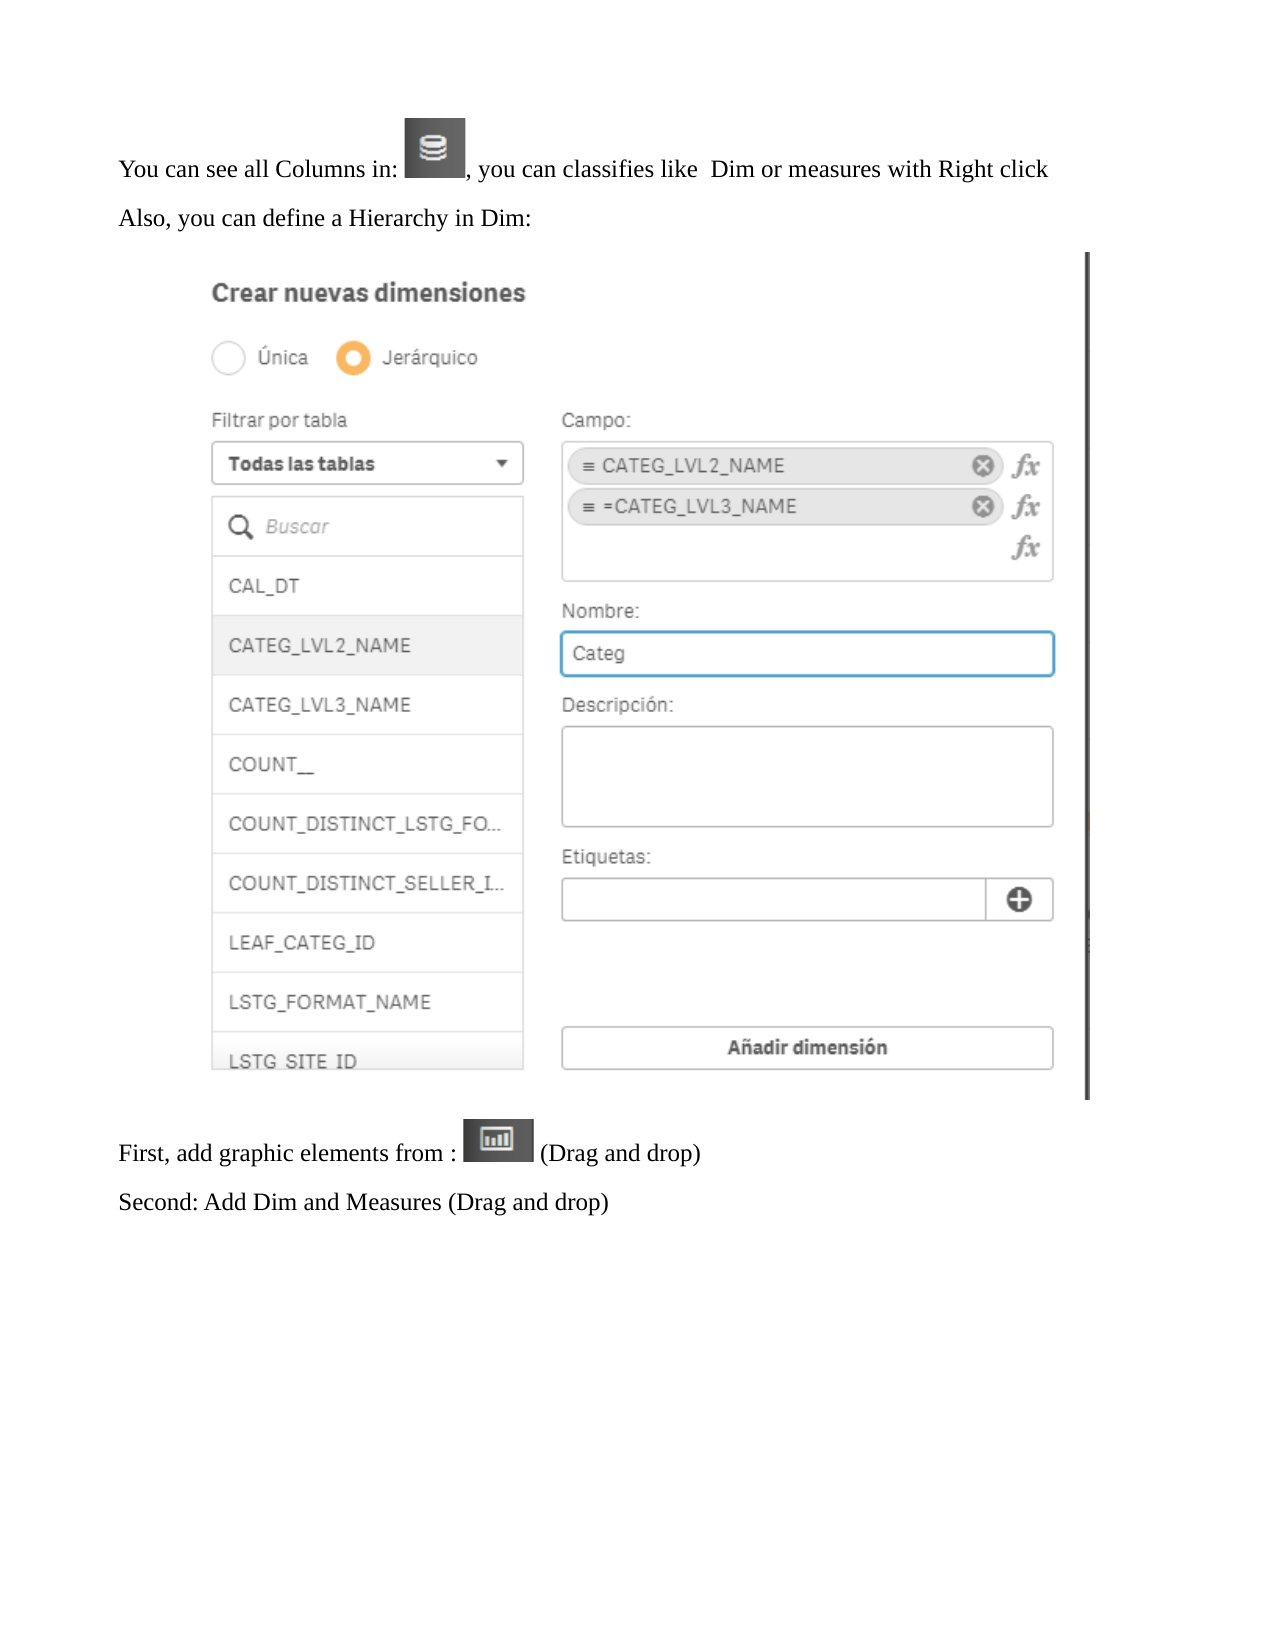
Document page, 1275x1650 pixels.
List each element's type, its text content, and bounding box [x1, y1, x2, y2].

picture [185, 252, 1090, 1100]
picture [463, 1119, 534, 1162]
text You can see all Columns in: , you can classifies like Dim or measures with Right click [118, 118, 1157, 183]
text Also, you can define a Hierarchy in Dim: [118, 203, 1157, 232]
picture [404, 118, 466, 178]
text Second: Add Dim and Measures (Drag and drop) [118, 1187, 1157, 1216]
text First, add graphic elements from : (Drag and drop) [118, 1119, 1157, 1167]
